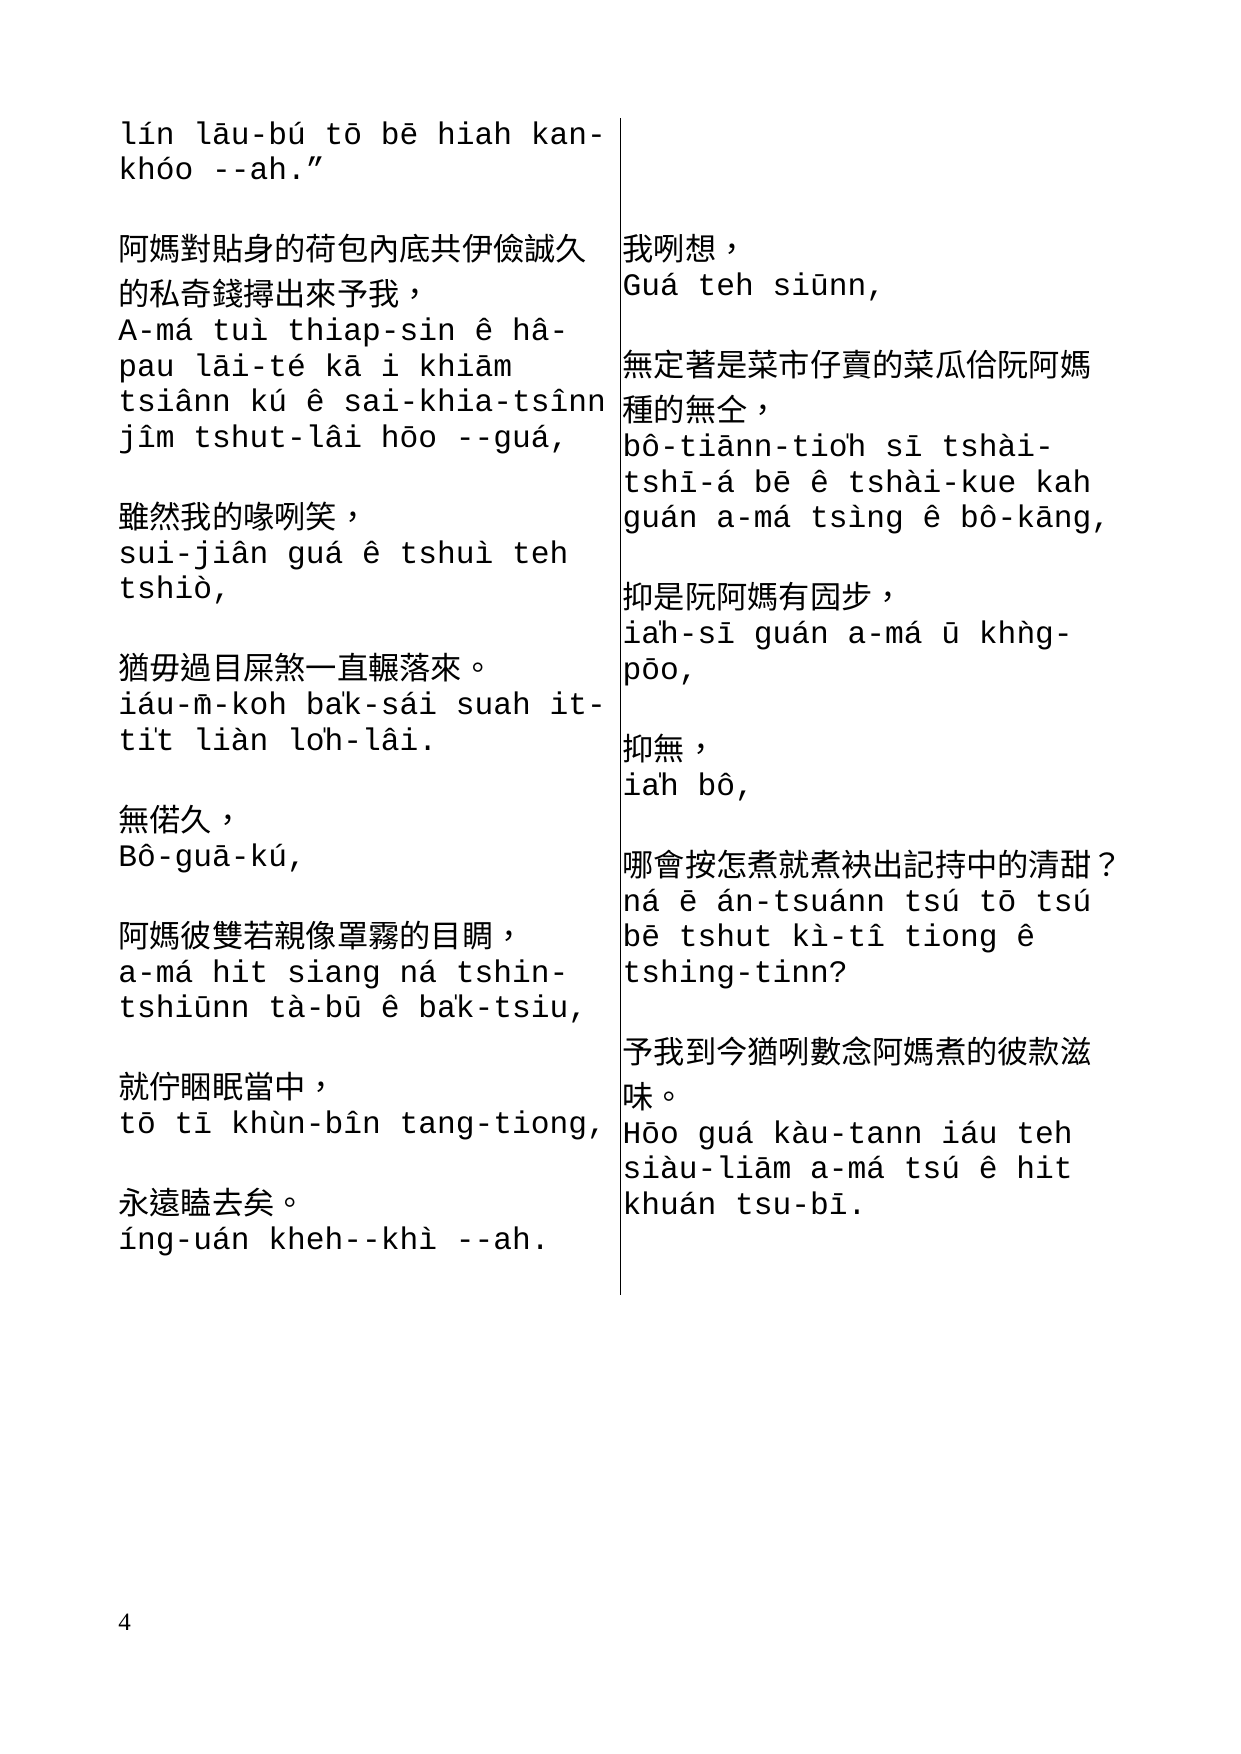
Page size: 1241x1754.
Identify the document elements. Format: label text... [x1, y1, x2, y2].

text ia̍h bô, [622, 769, 1122, 804]
text íng-uán kheh--khì --ah. [118, 1223, 618, 1259]
text 雖然我的喙咧笑， [118, 492, 618, 537]
text tō tī khùn-bîn tang-tiong, [118, 1107, 618, 1143]
text a-má hit siang ná tshin-tshiūnn tà-bū ê ba̍k-tsiu, [118, 956, 618, 1027]
text Hōo guá kàu-tann iáu teh siàu-liām a-má tsú ê hit khuán tsu-bī. [622, 1117, 1122, 1223]
text Bô-guā-kú, [118, 840, 618, 875]
text ia̍h-sī guán a-má ū khǹg-pōo, [622, 618, 1122, 688]
text 我咧想， [622, 224, 1122, 269]
text Guá teh siūnn, [622, 269, 1122, 305]
text 阿媽彼雙若親像罩霧的目睭， [118, 911, 618, 956]
text 無定著是菜市仔賣的菜瓜佮阮阿媽種的無仝， [622, 340, 1122, 431]
text bô-tiānn-tio̍h sī tshài-tshī-á bē ê tshài-kue kah guán a-má tsìng ê bô-kāng, [622, 431, 1122, 537]
text 哪會按怎煮就煮袂出記持中的清甜？ [622, 840, 1122, 885]
text ná ē án-tsuánn tsú tō tsú bē tshut kì-tî tiong ê tshing-tinn? [622, 885, 1122, 991]
text 予我到今猶咧數念阿媽煮的彼款滋味。 [622, 1027, 1122, 1117]
text lín lāu-bú tō bē hiah kan-khóo --ah.” [118, 118, 618, 189]
text 抑是阮阿媽有囥步， [622, 572, 1122, 618]
text iáu-m̄-koh ba̍k-sái suah it-ti̍t liàn lo̍h-lâi. [118, 688, 618, 759]
text 永遠瞌去矣。 [118, 1178, 618, 1223]
text sui-jiân guá ê tshuì teh tshiò, [118, 537, 618, 608]
text 無偌久， [118, 795, 618, 840]
text 猶毋過目屎煞一直輾落來。 [118, 643, 618, 688]
text A-má tuì thiap-sin ê hâ-pau lāi-té kā i khiām tsiânn kú ê sai-khia-tsînn jîm tshut-lâi hōo --guá, [118, 315, 618, 456]
text 抑無， [622, 724, 1122, 769]
text 阿媽對貼身的荷包內底共伊儉誠久的私奇錢撏出來予我， [118, 224, 618, 315]
text 就佇睏眠當中， [118, 1062, 618, 1107]
